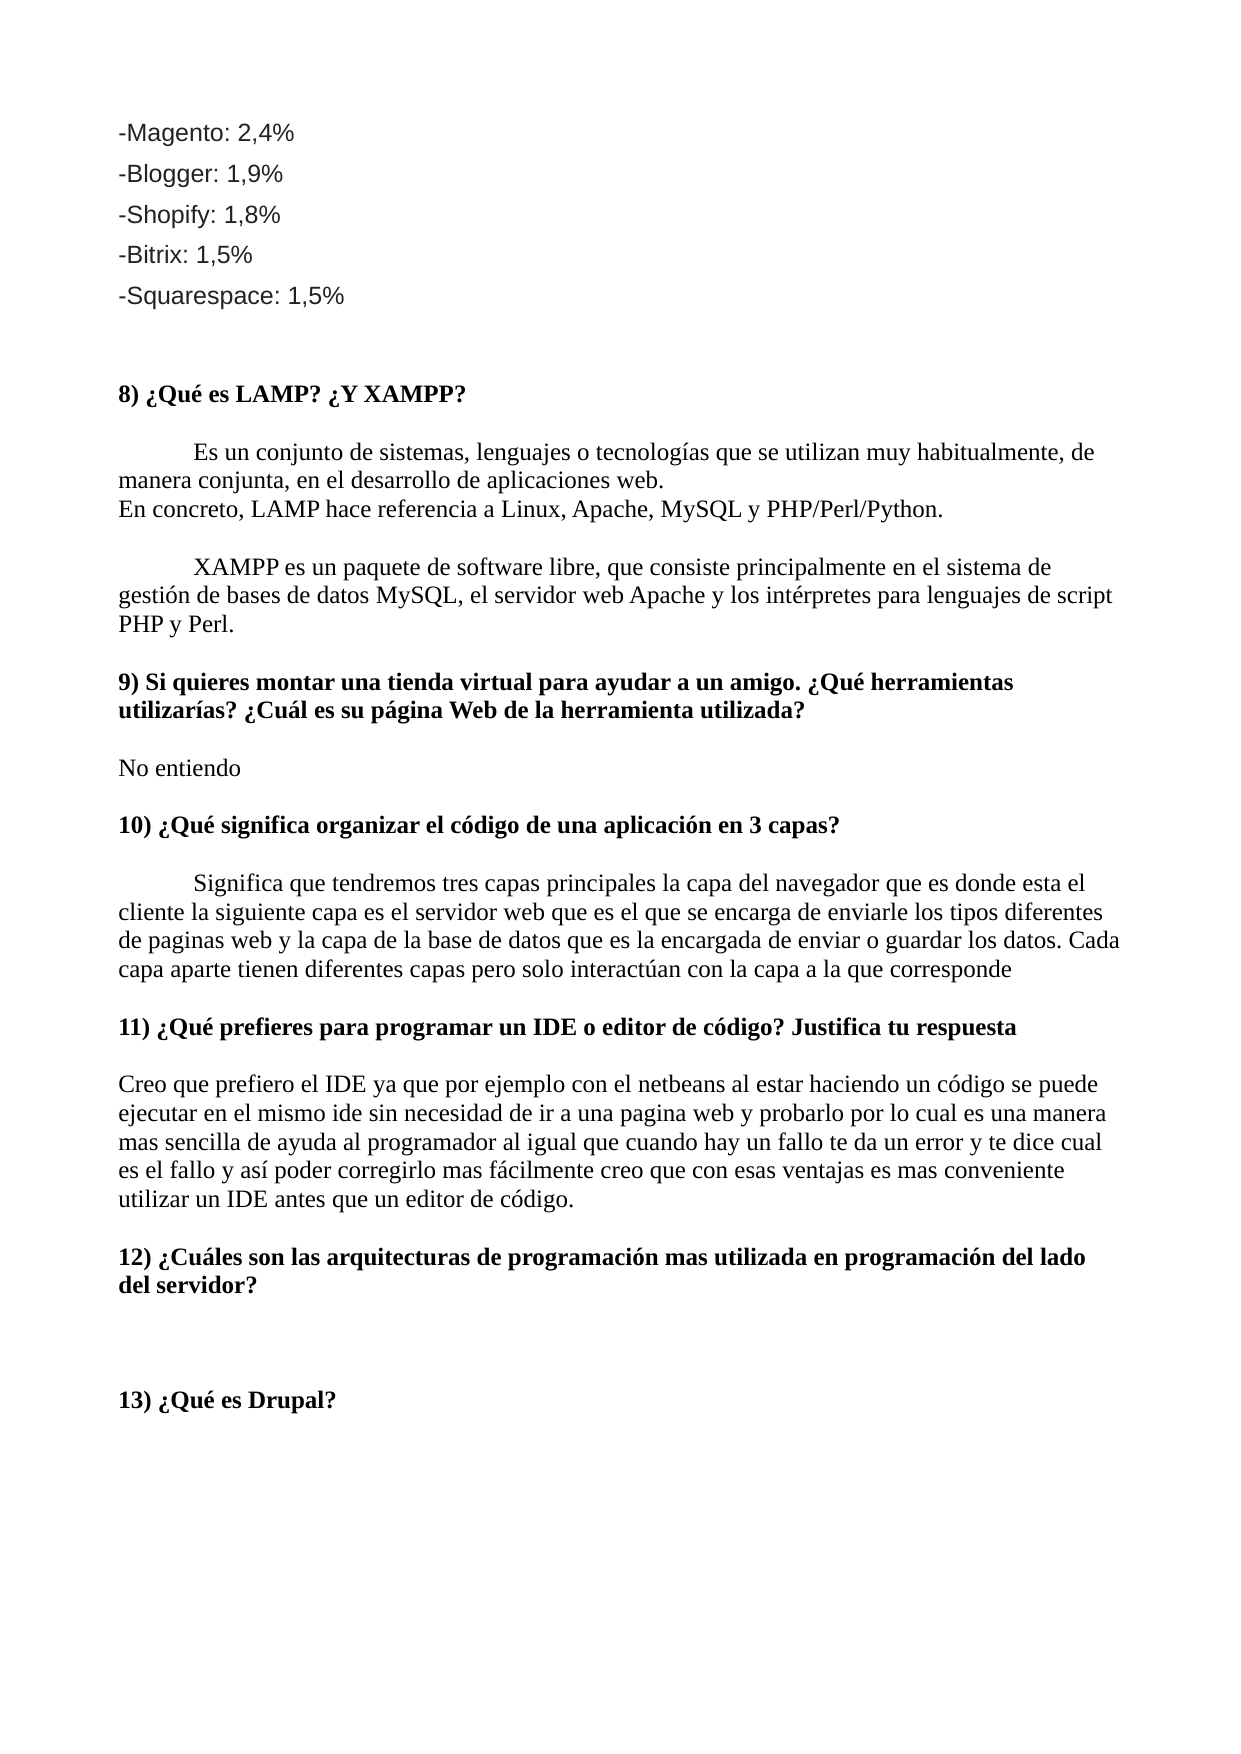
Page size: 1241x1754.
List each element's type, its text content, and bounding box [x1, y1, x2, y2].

list -Shopify: 1,8% [118, 199, 1122, 228]
list -Blogger: 1,9% [118, 159, 1122, 188]
text Creo que prefiero el IDE ya que por ejemplo con el netbeans al estar haciendo un código se puede ejecutar en el mismo ide sin necesidad de ir a una pagina web y probarlo por lo cual es una manera mas sencilla de ayuda al programador al igual que cuando hay un fallo te da un error y te dice cual es el fallo y así poder corregirlo mas fácilmente creo que con esas ventajas es mas conveniente utilizar un IDE antes que un editor de código. [118, 1069, 1122, 1213]
text 9) Si quieres montar una tienda virtual para ayudar a un amigo. ¿Qué herramientas utilizarías? ¿Cuál es su página Web de la herramienta utilizada? [118, 667, 1122, 724]
text En concreto, LAMP hace referencia a Linux, Apache, MySQL y PHP/Perl/Python. [118, 494, 1122, 523]
list -Squarespace: 1,5% [118, 281, 1122, 310]
list -Magento: 2,4% [118, 118, 1122, 147]
text 12) ¿Cuáles son las arquitecturas de programación mas utilizada en programación del lado del servidor? [118, 1242, 1122, 1299]
text 11) ¿Qué prefieres para programar un IDE o editor de código? Justifica tu respuesta [118, 1012, 1122, 1041]
text Es un conjunto de sistemas, lenguajes o tecnologías que se utilizan muy habitualmente, de manera conjunta, en el desarrollo de aplicaciones web. [118, 437, 1122, 494]
text 13) ¿Qué es Drupal? [118, 1386, 1122, 1414]
text No entiendo [118, 753, 1122, 782]
text 10) ¿Qué significa organizar el código de una aplicación en 3 capas? [118, 811, 1122, 839]
text 8) ¿Qué es LAMP? ¿Y XAMPP? [118, 379, 1122, 408]
text Significa que tendremos tres capas principales la capa del navegador que es donde esta el cliente la siguiente capa es el servidor web que es el que se encarga de enviarle los tipos diferentes de paginas web y la capa de la base de datos que es la encargada de enviar o guardar los datos. Cada capa aparte tienen diferentes capas pero solo interactúan con la capa a la que corresponde [118, 868, 1122, 983]
list -Bitrix: 1,5% [118, 240, 1122, 269]
text XAMPP es un paquete de software libre, que consiste principalmente en el sistema de gestión de bases de datos MySQL, el servidor web Apache y los intérpretes para lenguajes de script PHP y Perl. [118, 552, 1122, 638]
